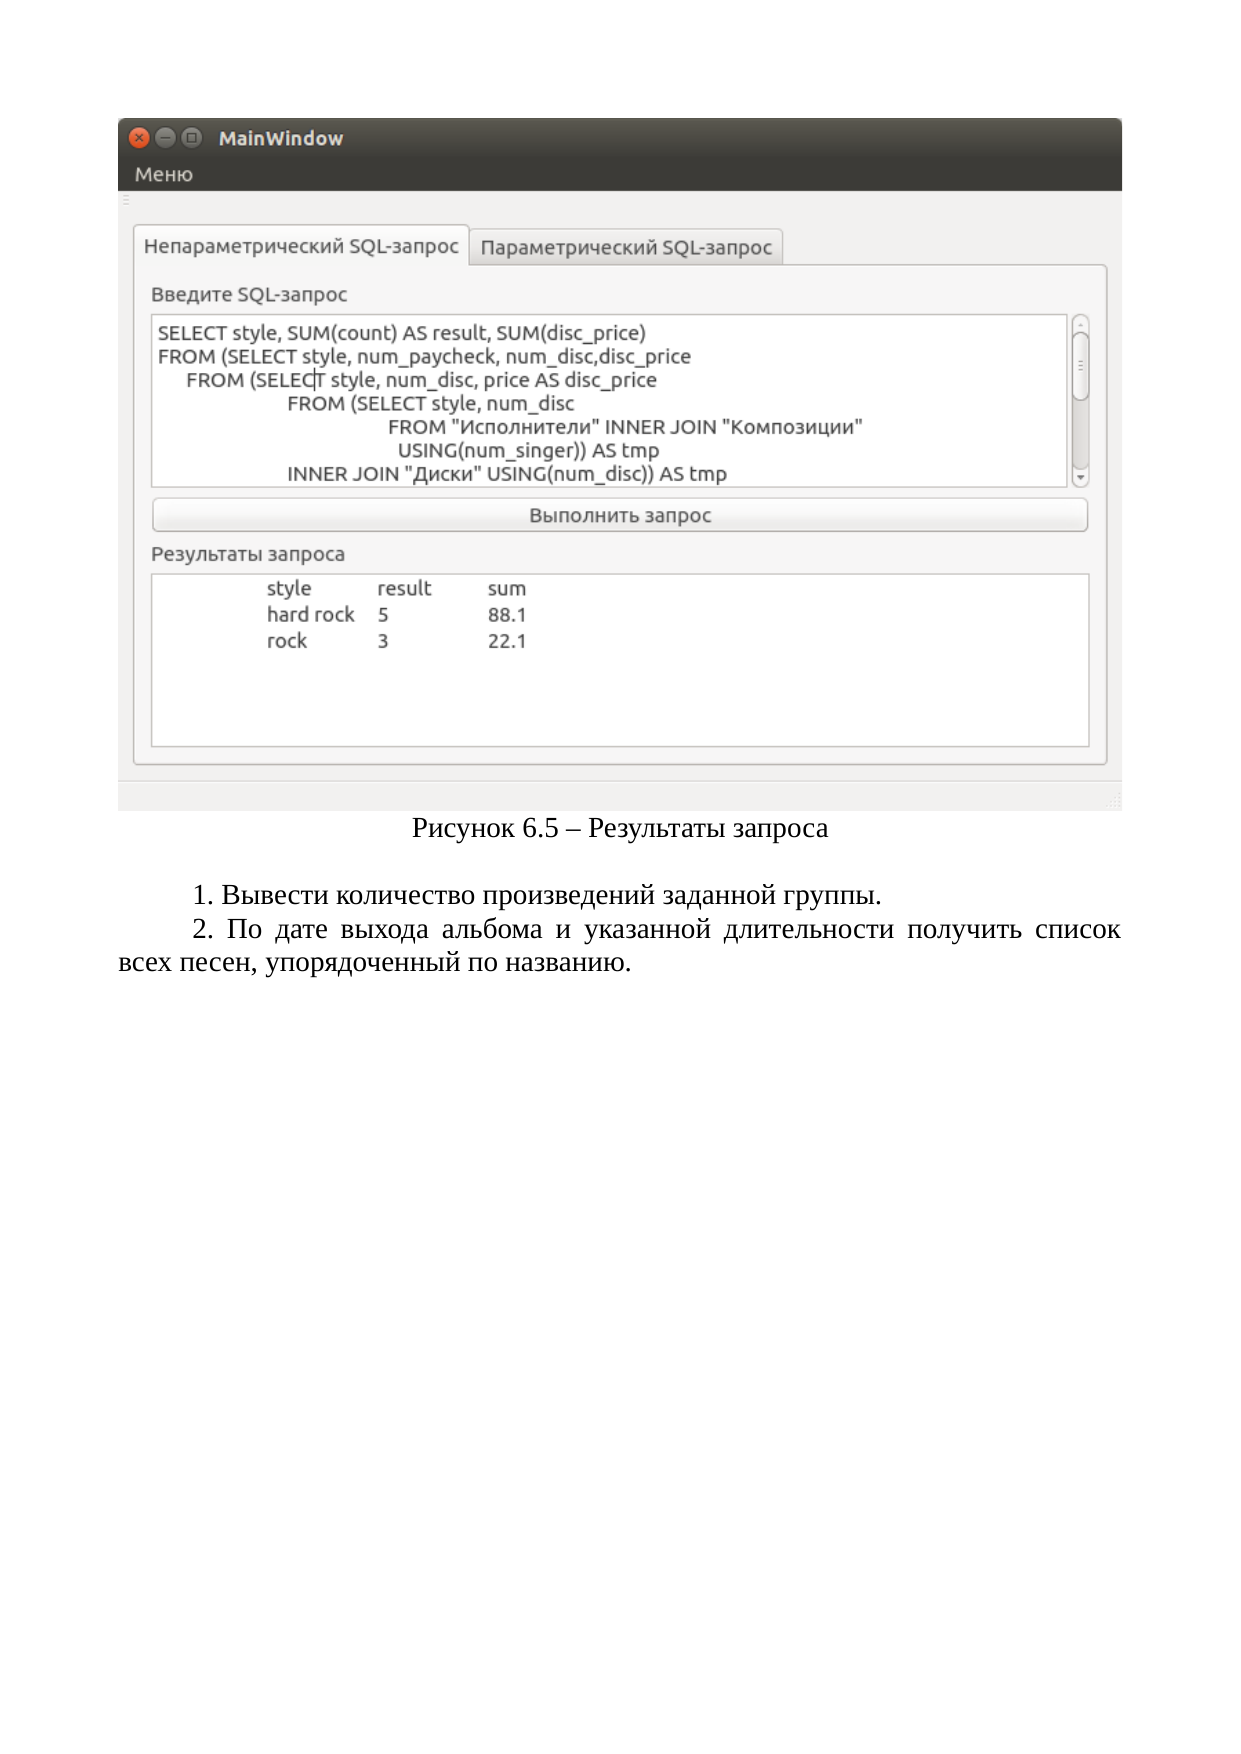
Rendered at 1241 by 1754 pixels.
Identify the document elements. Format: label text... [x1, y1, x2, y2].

picture [118, 118, 1123, 811]
text 1. Вывести количество произведений заданной группы. [118, 877, 1122, 911]
text 2. По дате выхода альбома и указанной длительности получить список всех песен, упорядоченный по названию. [118, 911, 1122, 978]
text Рисунок 6.5 – Результаты запроса [118, 811, 1122, 844]
